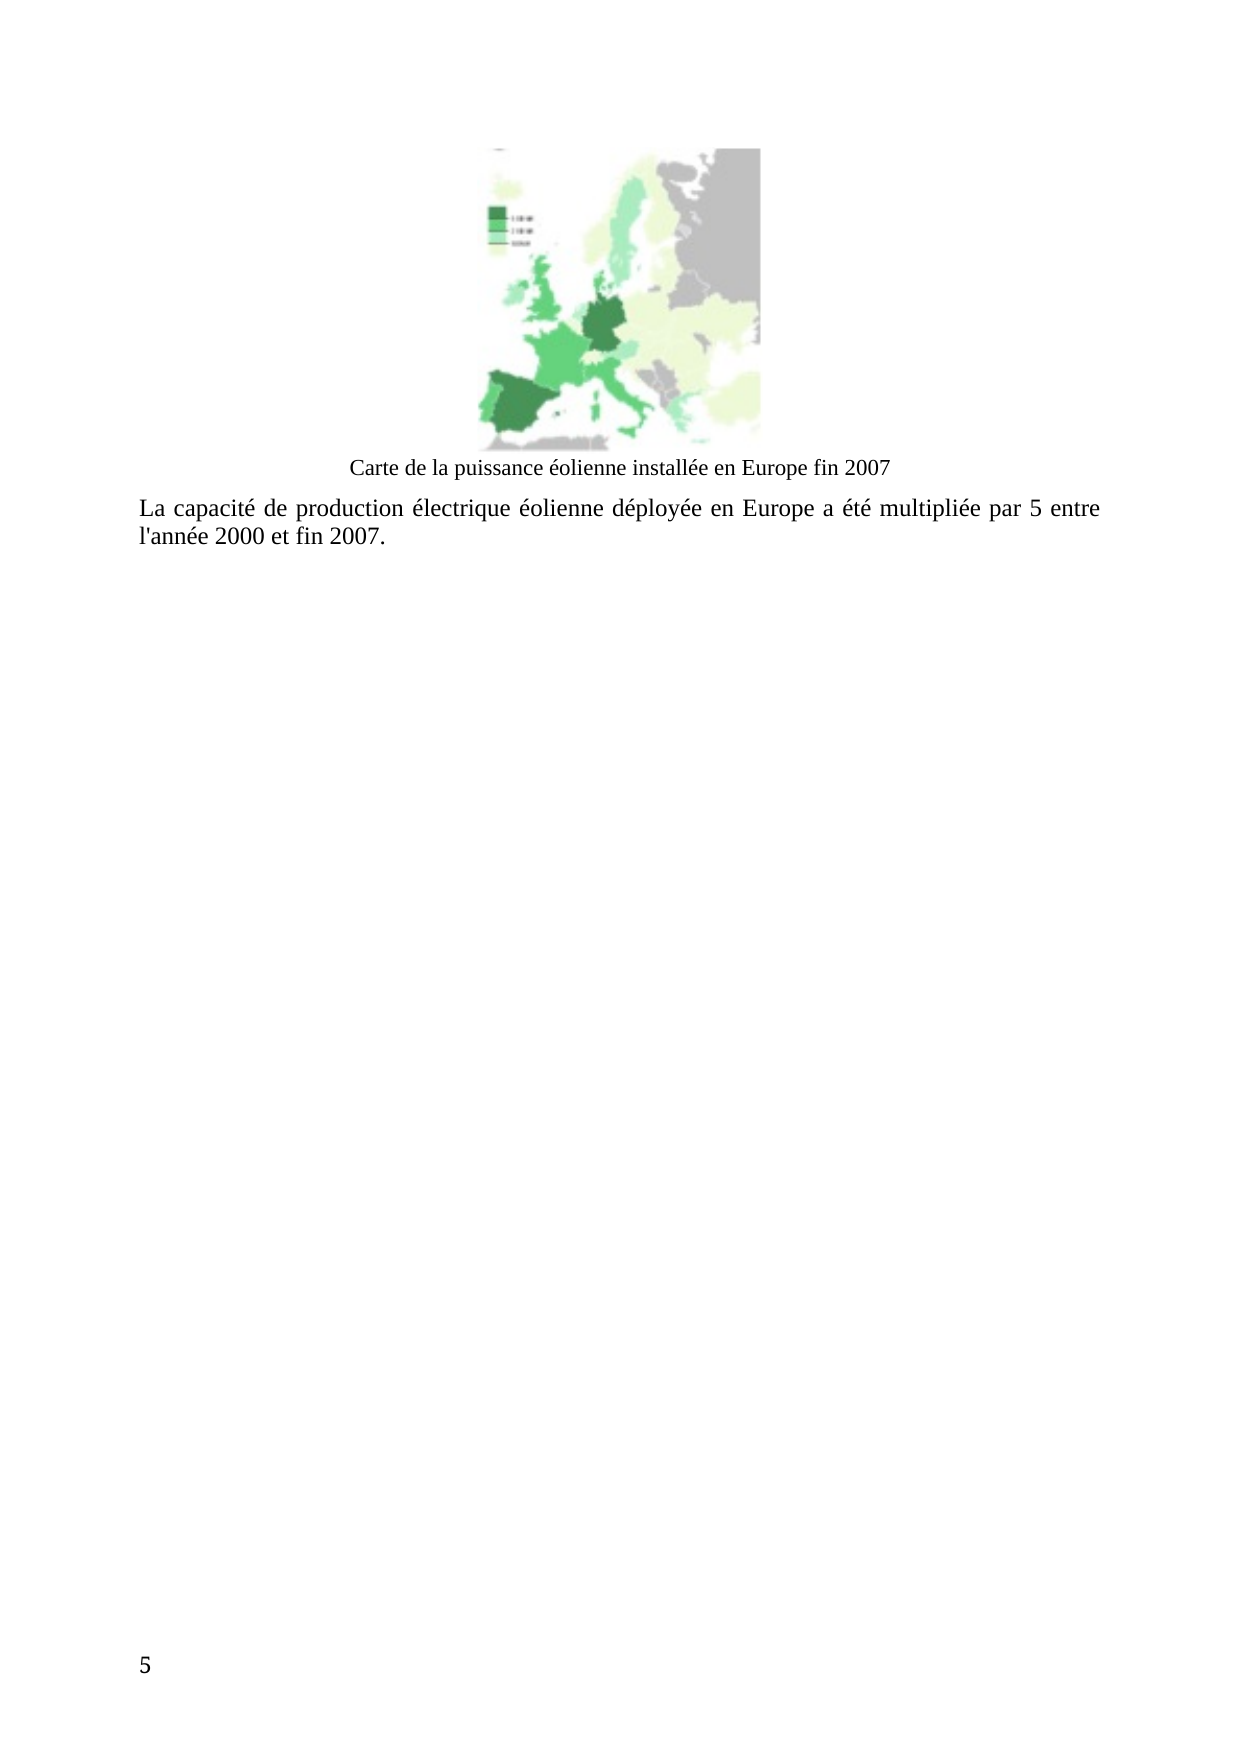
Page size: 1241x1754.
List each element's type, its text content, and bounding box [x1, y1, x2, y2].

picture [477, 147, 763, 454]
text Carte de la puissance éolienne installée en Europe fin 2007 [139, 454, 1101, 480]
text La capacité de production électrique éolienne déployée en Europe a été multipliée par 5 entre l'année 2000 et fin 2007. [139, 493, 1101, 550]
